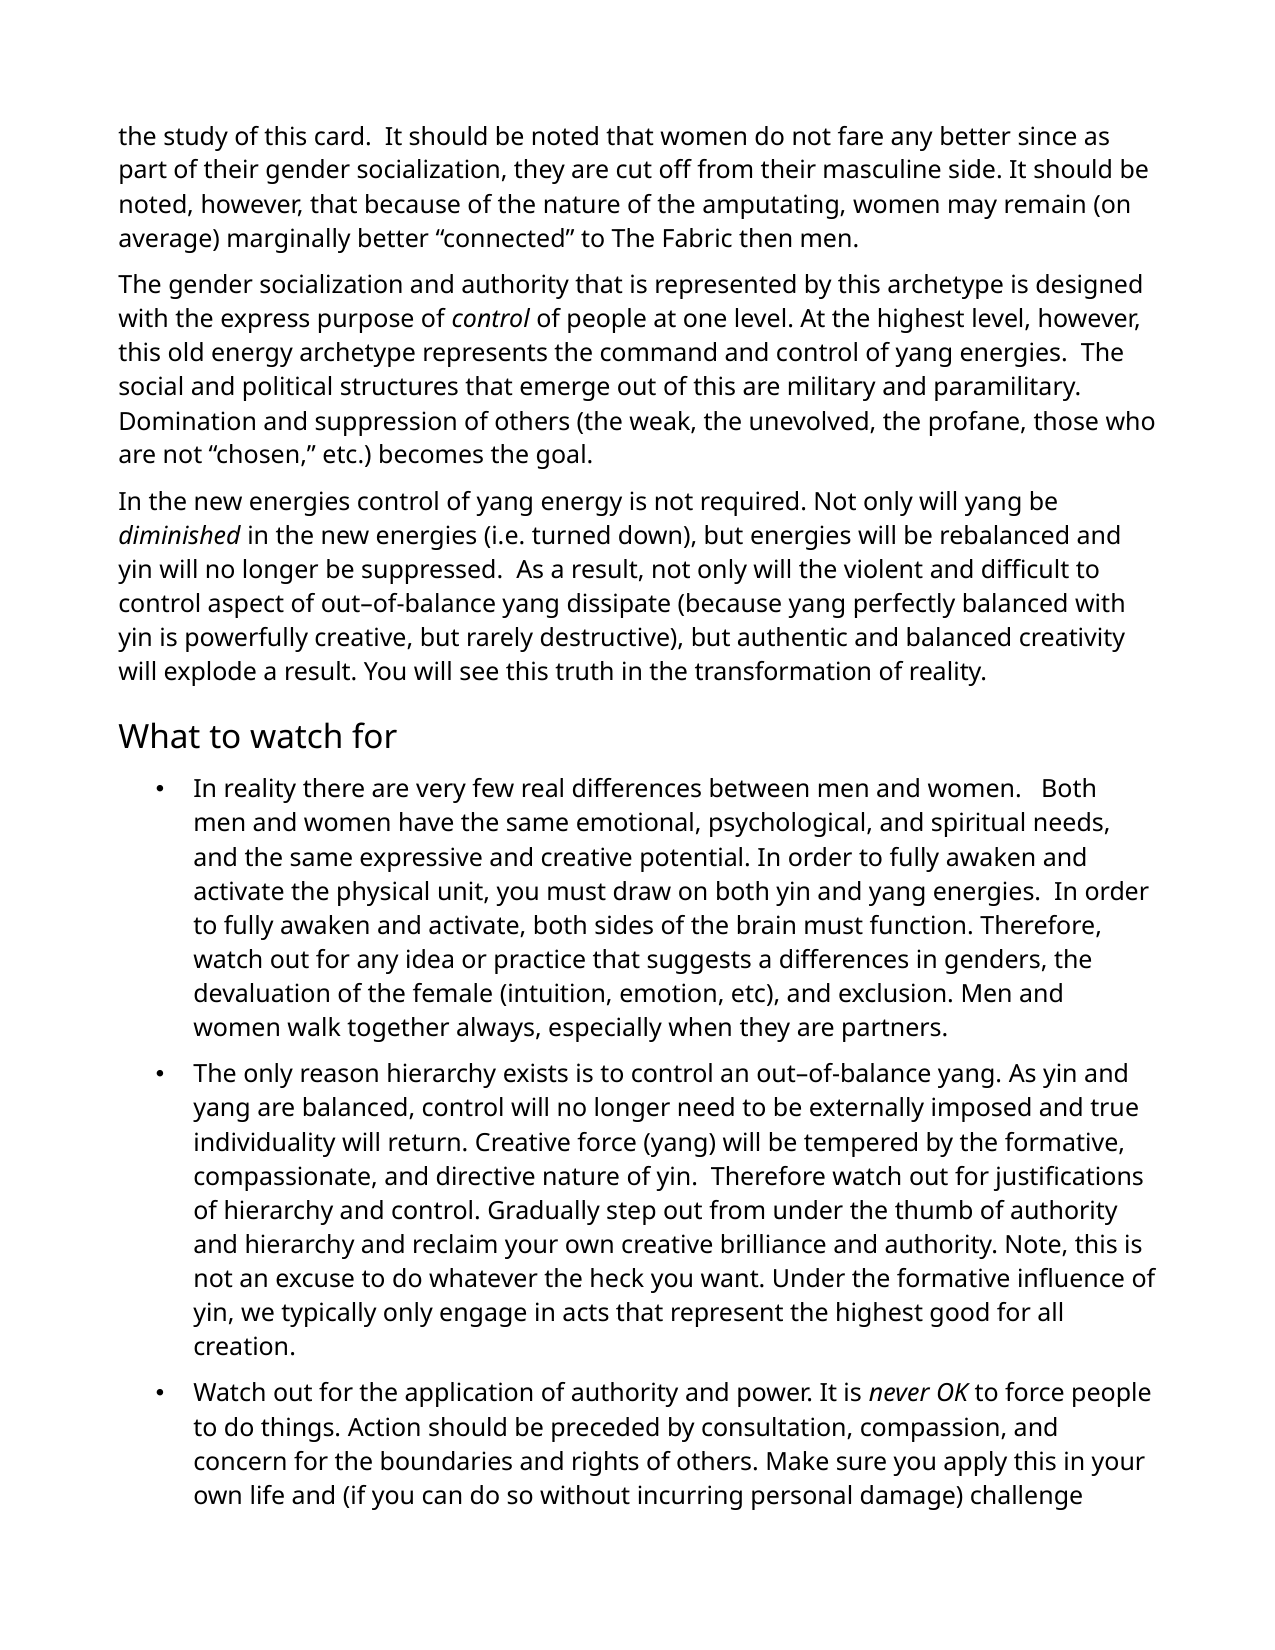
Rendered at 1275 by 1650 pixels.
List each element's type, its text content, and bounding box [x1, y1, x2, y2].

text In the new energies control of yang energy is not required. Not only will yang be diminished in the new energies (i.e. turned down), but energies will be rebalanced and yin will no longer be suppressed. As a result, not only will the violent and difficult to control aspect of out–of-balance yang dissipate (because yang perfectly balanced with yin is powerfully creative, but rarely destructive), but authentic and balanced creativity will explode a result. You will see this truth in the transformation of reality. [118, 484, 1157, 688]
list The only reason hierarchy exists is to control an out–of-balance yang. As yin and yang are balanced, control will no longer need to be externally imposed and true individuality will return. Creative force (yang) will be tempered by the formative, compassionate, and directive nature of yin. Therefore watch out for justifications of hierarchy and control. Gradually step out from under the thumb of authority and hierarchy and reclaim your own creative brilliance and authority. Note, this is not an excuse to do whatever the heck you want. Under the formative influence of yin, we typically only engage in acts that represent the highest good for all creation. [156, 1056, 1157, 1363]
list In reality there are very few real differences between men and women. Both men and women have the same emotional, psychological, and spiritual needs, and the same expressive and creative potential. In order to fully awaken and activate the physical unit, you must draw on both yin and yang energies. In order to fully awaken and activate, both sides of the brain must function. Therefore, watch out for any idea or practice that suggests a differences in genders, the devaluation of the female (intuition, emotion, etc), and exclusion. Men and women walk together always, especially when they are partners. [156, 771, 1157, 1043]
text the study of this card. It should be noted that women do not fare any better since as part of their gender socialization, they are cut off from their masculine side. It should be noted, however, that because of the nature of the amputating, women may remain (on average) marginally better “connected” to The Fabric then men. [118, 118, 1157, 254]
text The gender socialization and authority that is represented by this archetype is designed with the express purpose of control of people at one level. At the highest level, however, this old energy archetype represents the command and control of yang energies. The social and political structures that emerge out of this are military and paramilitary. Domination and suppression of others (the weak, the unevolved, the profane, those who are not “chosen,” etc.) becomes the goal. [118, 267, 1157, 471]
list Watch out for the application of authority and power. It is never OK to force people to do things. Action should be preceded by consultation, compassion, and concern for the boundaries and rights of others. Make sure you apply this in your own life and (if you can do so without incurring personal damage) challenge [156, 1375, 1157, 1511]
subtitle What to watch for [118, 713, 1157, 758]
